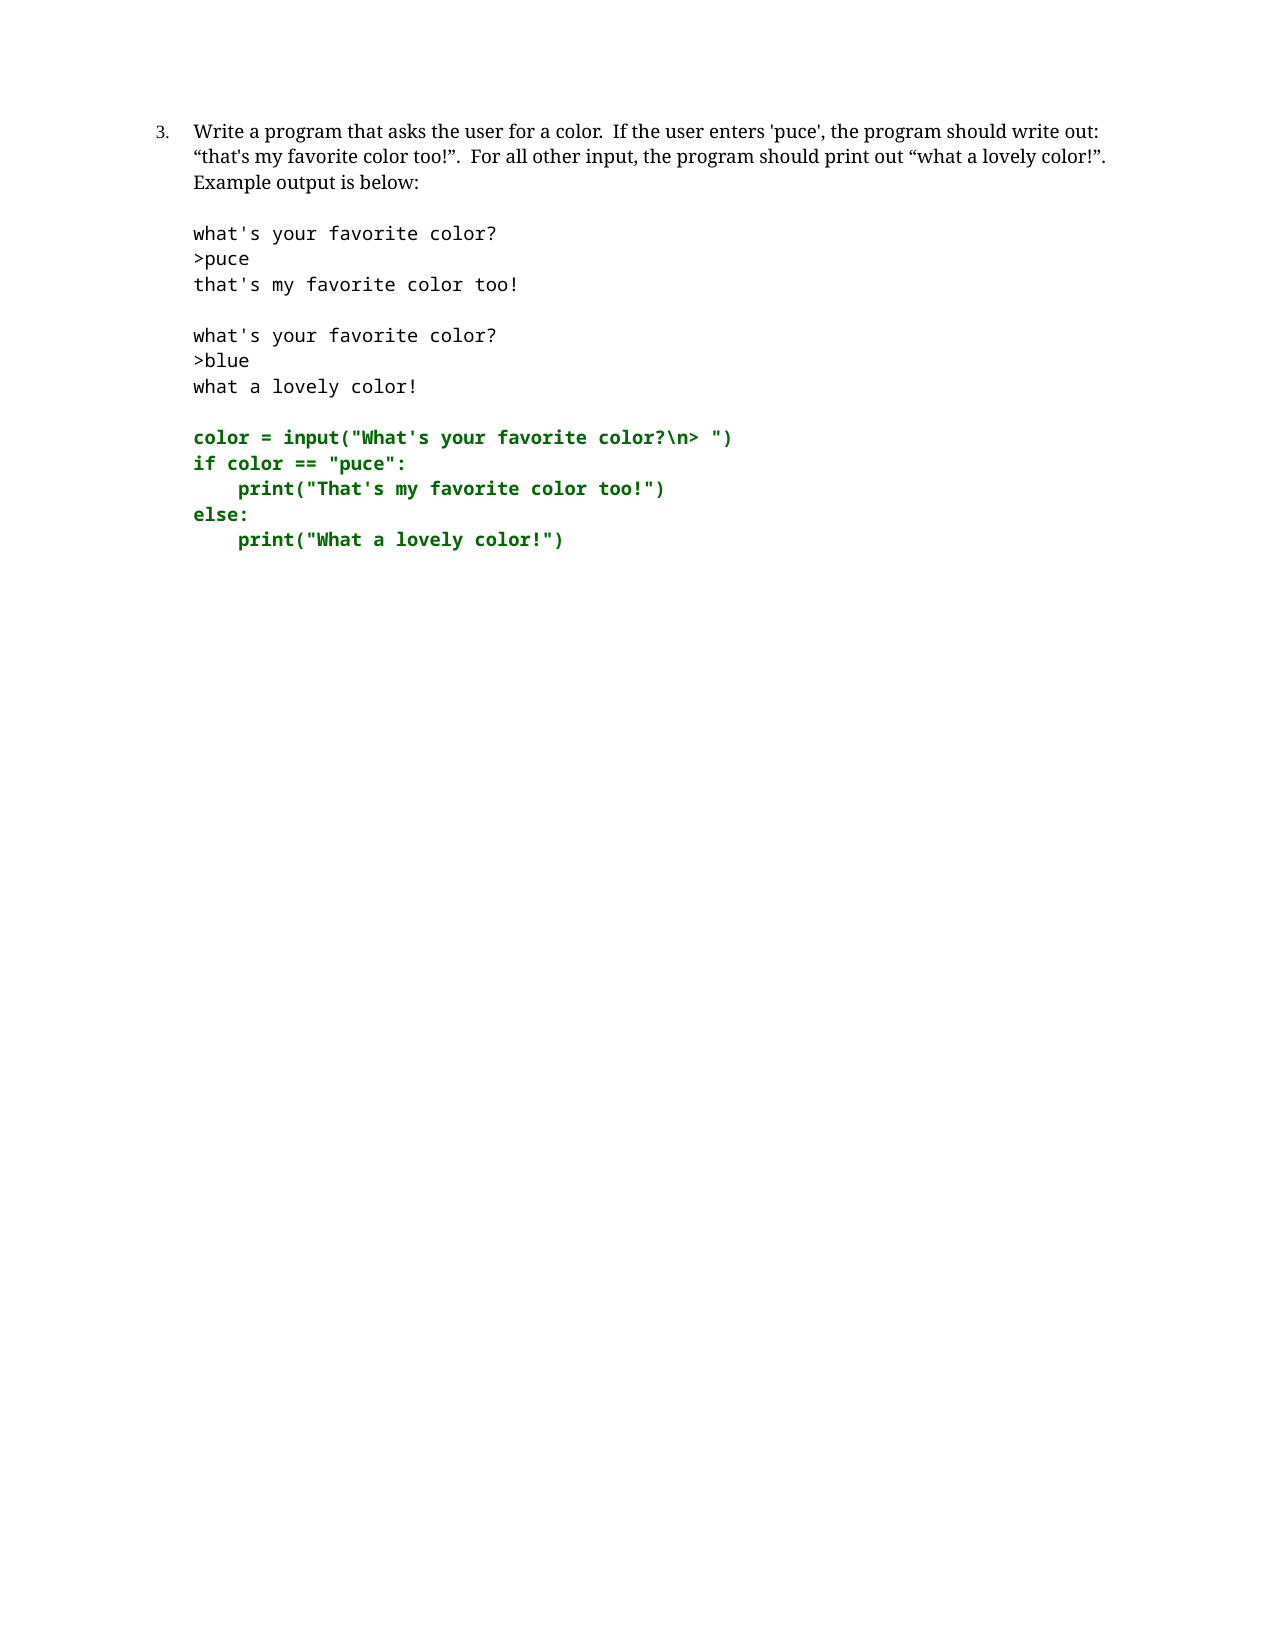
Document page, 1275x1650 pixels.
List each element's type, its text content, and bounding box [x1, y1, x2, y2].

list else: [156, 501, 1157, 526]
list what a lovely color! color = input("What's your favorite color?\n> ") [156, 373, 1157, 450]
list if color == "puce": [156, 450, 1157, 475]
list Write a program that asks the user for a color. If the user enters 'puce', the program should write out: “that's my favorite color too!”. For all other input, the program should print out “what a lovely color!”. Example output is below: what's your favorite color? [156, 118, 1157, 246]
list that's my favorite color too! [156, 271, 1157, 297]
list >blue [156, 348, 1157, 373]
list what's your favorite color? [156, 322, 1157, 348]
list >puce [156, 246, 1157, 271]
list print("That's my favorite color too!") [156, 475, 1157, 501]
list print("What a lovely color!") [156, 526, 1157, 573]
